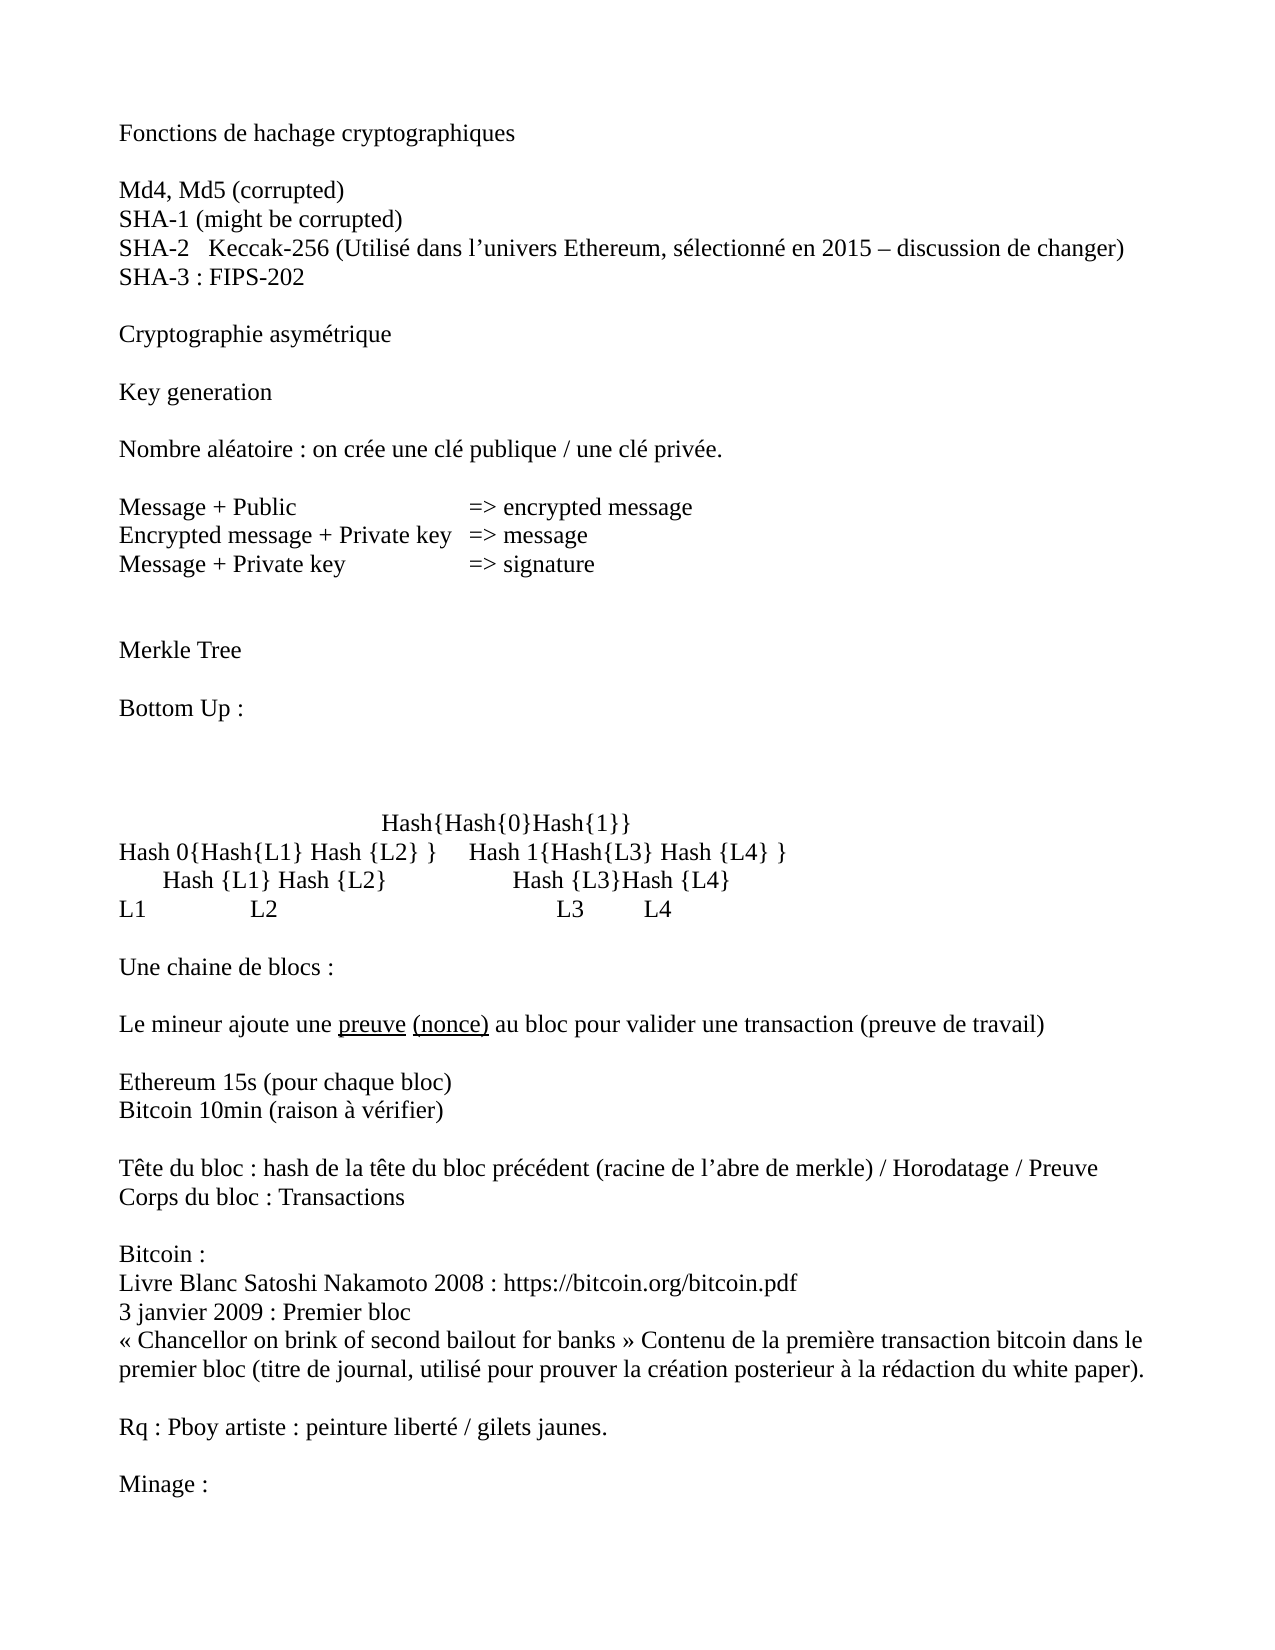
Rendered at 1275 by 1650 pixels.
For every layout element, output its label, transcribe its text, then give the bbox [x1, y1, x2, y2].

text Ethereum 15s (pour chaque bloc) [119, 1067, 1158, 1096]
text Une chaine de blocs : [119, 952, 1158, 981]
text Bottom Up : [119, 693, 1158, 722]
text Message + Public => encrypted message [119, 492, 1158, 521]
text SHA-1 (might be corrupted) [119, 204, 1158, 233]
text Livre Blanc Satoshi Nakamoto 2008 : https://bitcoin.org/bitcoin.pdf [119, 1268, 1158, 1297]
text L1 L2 L3 L4 [119, 894, 1158, 923]
text Tête du bloc : hash de la tête du bloc précédent (racine de l’abre de merkle) / Horodatage / Preuve [119, 1153, 1158, 1182]
text SHA-3 : FIPS-202 [119, 262, 1158, 291]
text Le mineur ajoute une preuve (nonce) au bloc pour valider une transaction (preuve de travail) [119, 1009, 1158, 1038]
text Hash{Hash{0}Hash{1}} [119, 808, 1158, 837]
text Cryptographie asymétrique [119, 319, 1158, 348]
text Rq : Pboy artiste : peinture liberté / gilets jaunes. [119, 1412, 1158, 1441]
text Message + Private key => signature [119, 549, 1158, 578]
text Fonctions de hachage cryptographiques [119, 118, 1158, 147]
text Bitcoin : [119, 1239, 1158, 1268]
text SHA-2 Keccak-256 (Utilisé dans l’univers Ethereum, sélectionné en 2015 – discussion de changer) [119, 233, 1158, 262]
text Hash 0{Hash{L1} Hash {L2} } Hash 1{Hash{L3} Hash {L4} } [119, 837, 1158, 866]
text Merkle Tree [119, 636, 1158, 664]
text Key generation [119, 377, 1158, 406]
text Minage : [119, 1469, 1158, 1498]
text Bitcoin 10min (raison à vérifier) [119, 1096, 1158, 1124]
text Md4, Md5 (corrupted) [119, 176, 1158, 204]
text Hash {L1} Hash {L2} Hash {L3}Hash {L4} [119, 866, 1158, 894]
text Corps du bloc : Transactions [119, 1182, 1158, 1211]
text 3 janvier 2009 : Premier bloc [119, 1297, 1158, 1326]
text « Chancellor on brink of second bailout for banks » Contenu de la première transaction bitcoin dans le premier bloc (titre de journal, utilisé pour prouver la création posterieur à la rédaction du white paper). [119, 1326, 1158, 1383]
text Encrypted message + Private key => message [119, 521, 1158, 549]
text Nombre aléatoire : on crée une clé publique / une clé privée. [119, 434, 1158, 463]
